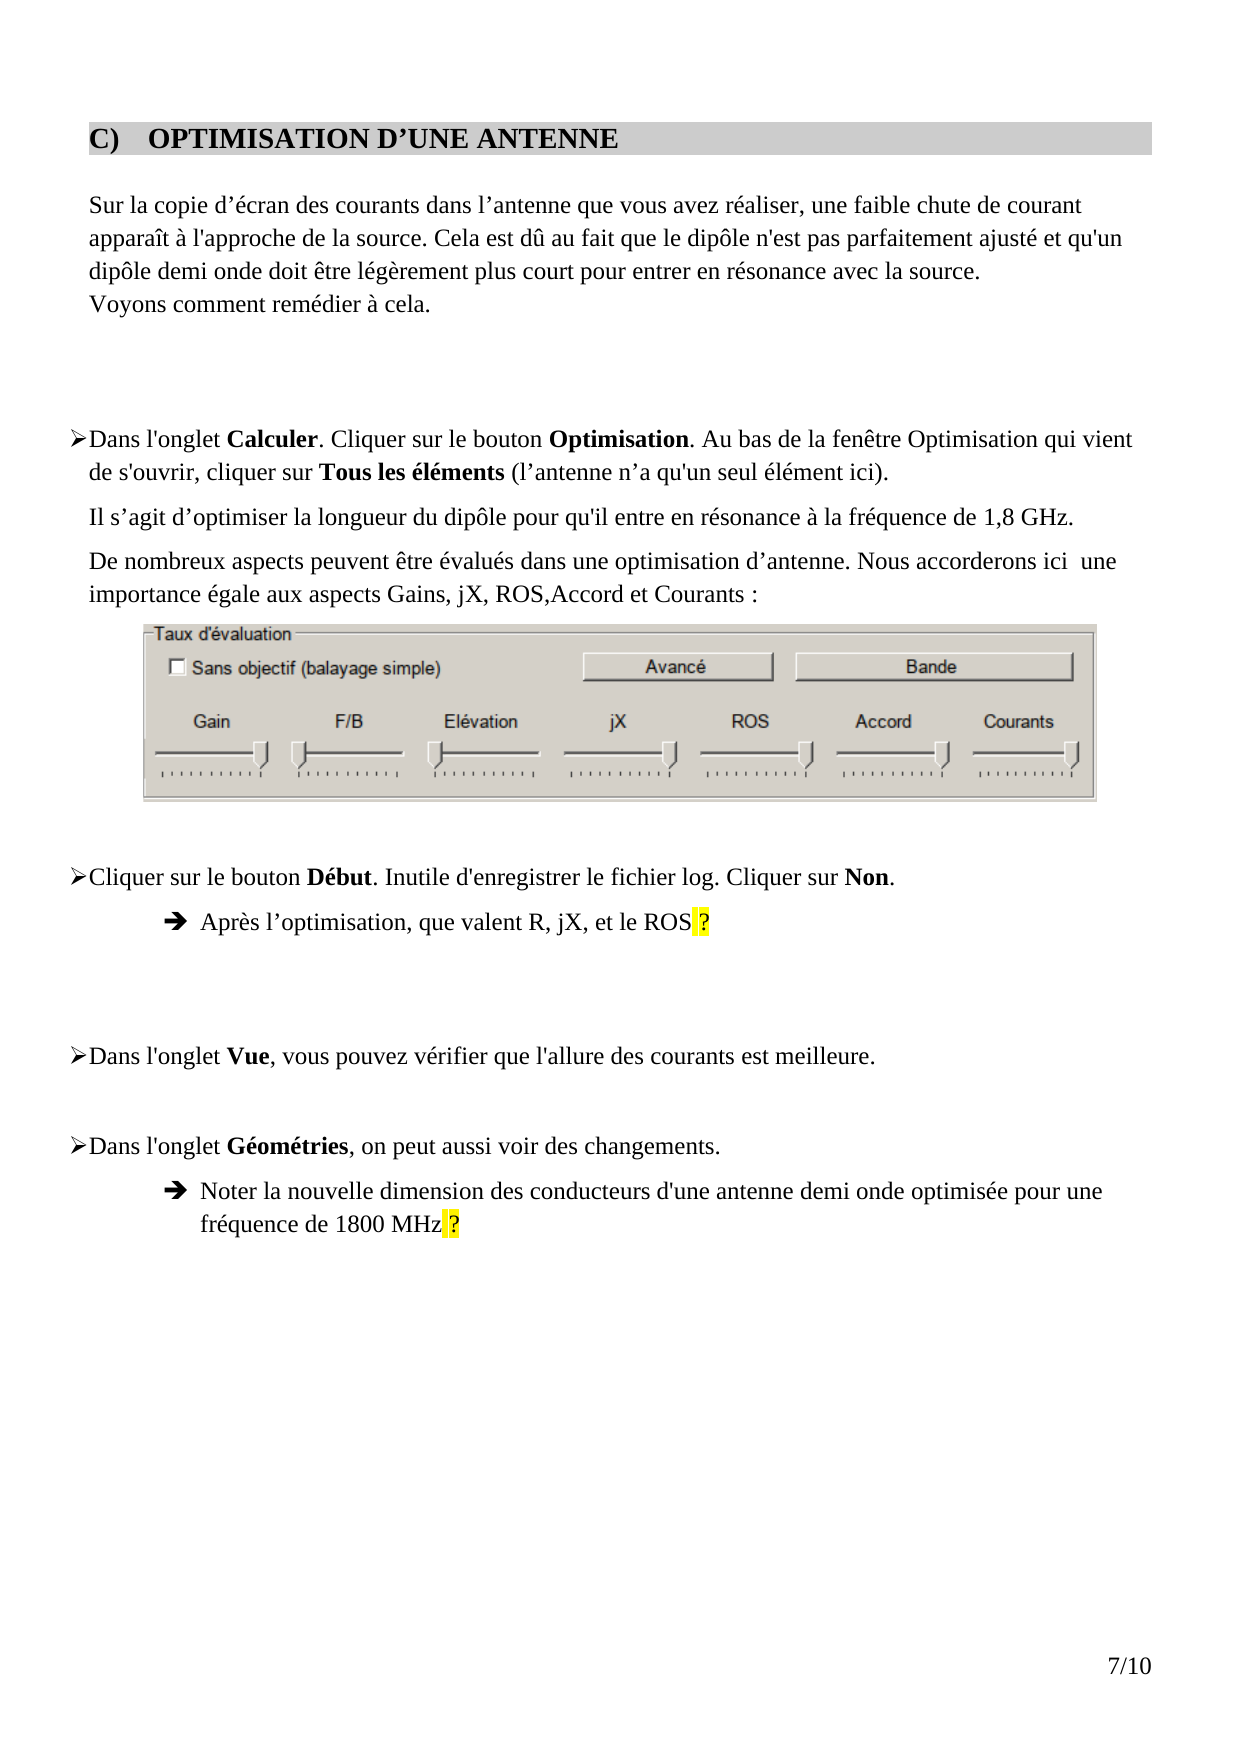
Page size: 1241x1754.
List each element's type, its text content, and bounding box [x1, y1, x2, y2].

list Dans l'onglet Calculer. Cliquer sur le bouton Optimisation. Au bas de la fenêtre Optimisation qui vient de s'ouvrir, cliquer sur Tous les éléments (l’antenne n’a qu'un seul élément ici). [89, 424, 1152, 486]
list OPTIMISATION D’UNE ANTENNE [89, 122, 1152, 155]
list Dans l'onglet Vue, vous pouvez vérifier que l'allure des courants est meilleure. [89, 1041, 1152, 1070]
list Après l’optimisation, que valent R, jX, et le ROS ? [162, 907, 1152, 936]
list Cliquer sur le bouton Début. Inutile d'enregistrer le fichier log. Cliquer sur Non. [89, 862, 1152, 891]
list Dans l'onglet Géométries, on peut aussi voir des changements. [89, 1131, 1152, 1160]
text De nombreux aspects peuvent être évalués dans une optimisation d’antenne. Nous accorderons ici une importance égale aux aspects Gains, jX, ROS,Accord et Courants : [89, 546, 1152, 608]
text Il s’agit d’optimiser la longueur du dipôle pour qu'il entre en résonance à la fréquence de 1,8 GHz. [89, 502, 1152, 530]
text Sur la copie d’écran des courants dans l’antenne que vous avez réaliser, une faible chute de courant apparaît à l'approche de la source. Cela est dû au fait que le dipôle n'est pas parfaitement ajusté et qu'un dipôle demi onde doit être légèrement plus court pour entrer en résonance avec la source. Voyons comment remédier à cela. [89, 190, 1152, 318]
list Noter la nouvelle dimension des conducteurs d'une antenne demi onde optimisée pour une fréquence de 1800 MHz ? [162, 1176, 1152, 1238]
picture [143, 624, 1097, 802]
